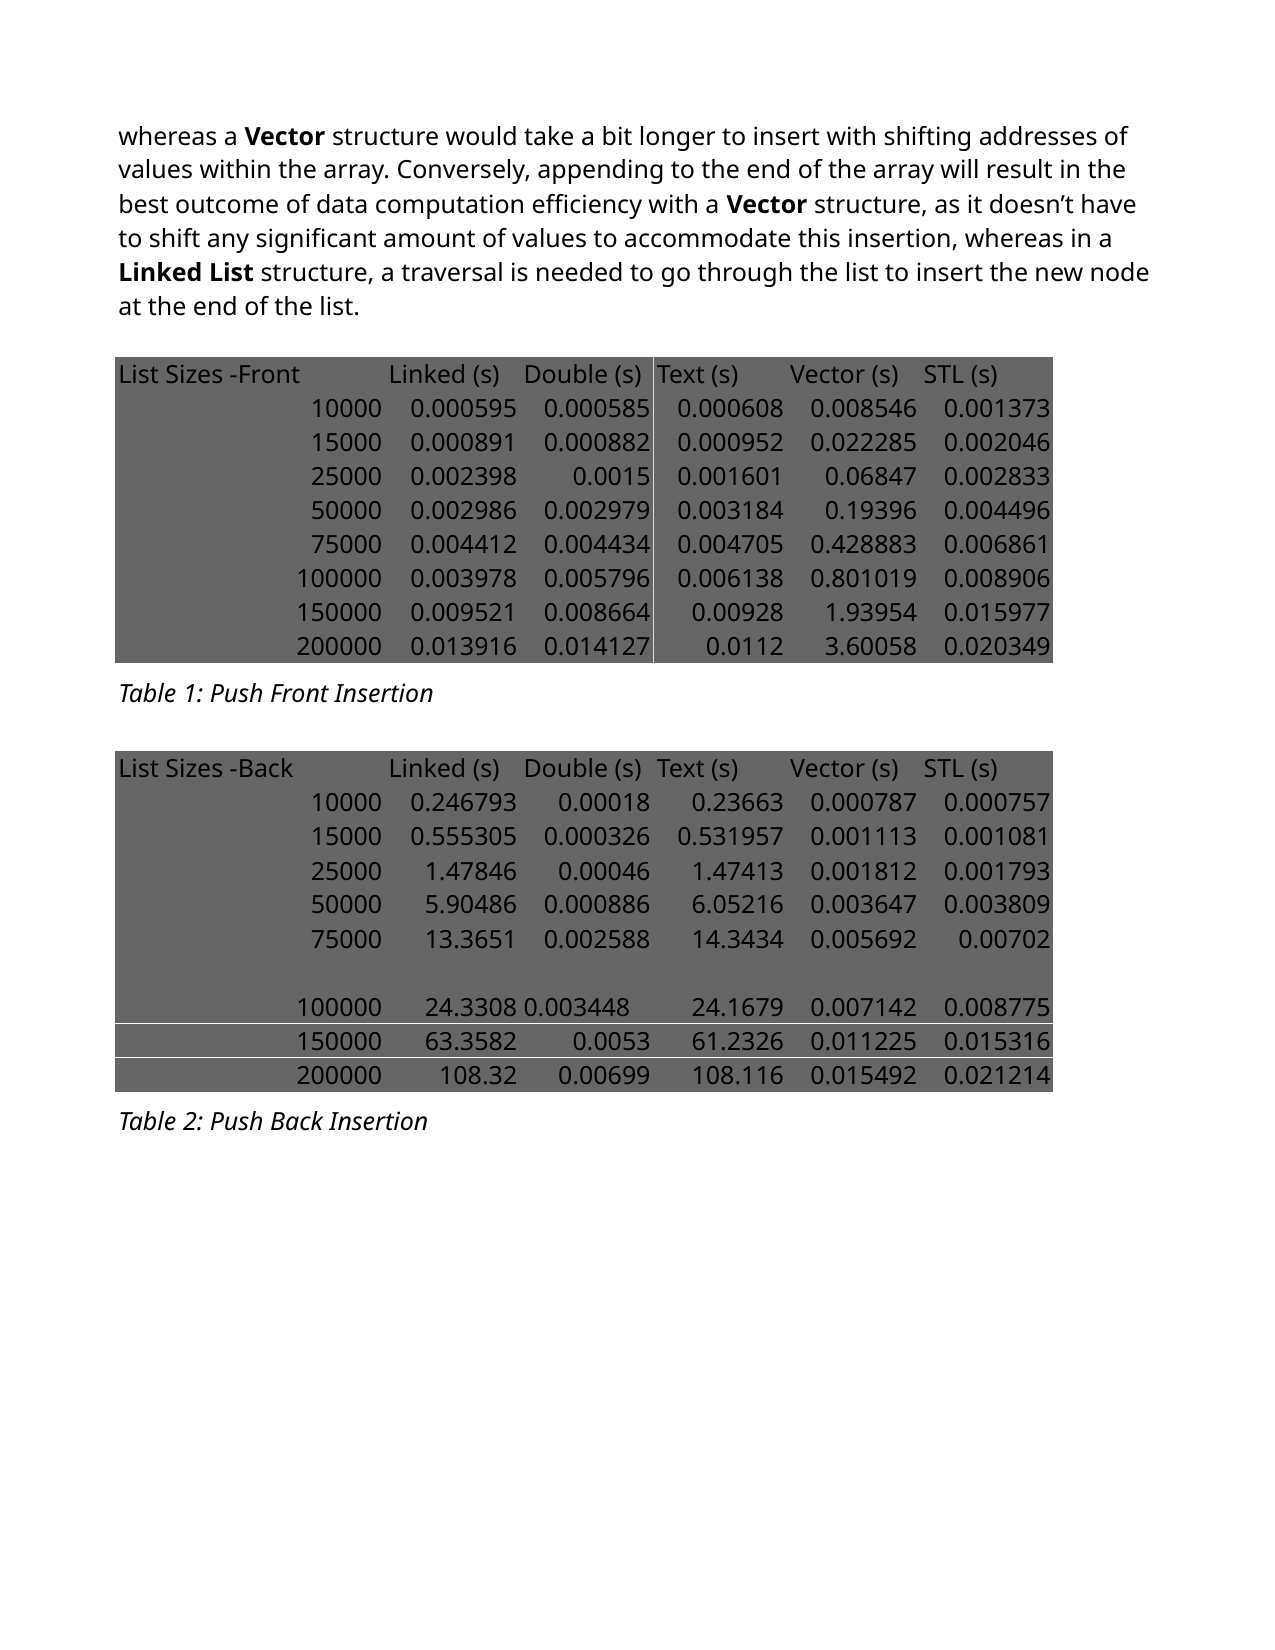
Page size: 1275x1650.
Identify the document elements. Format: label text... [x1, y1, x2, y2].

table_cell 0.008664 [520, 595, 653, 629]
table_header Vector (s) [787, 751, 920, 785]
table_cell 0.000595 [385, 391, 520, 425]
table_cell 0.004434 [520, 527, 653, 561]
table_header List Sizes -Front [115, 357, 385, 391]
table_cell 1.47846 [385, 853, 520, 887]
table_cell 0.801019 [787, 561, 920, 595]
table_header Vector (s) [787, 357, 920, 391]
table_cell 0.020349 [920, 629, 1053, 663]
table_cell 0.000757 [920, 785, 1053, 819]
table_cell 75000 [115, 527, 385, 561]
table_cell 13.3651 [385, 921, 520, 955]
table_cell 0.005692 [787, 921, 920, 955]
text Table 1: Push Front Insertion [118, 676, 1157, 710]
table_cell 0.00928 [654, 595, 787, 629]
table_cell 100000 [115, 955, 385, 1023]
table_cell 0.246793 [385, 785, 520, 819]
table_cell 0.001601 [654, 459, 787, 493]
table_cell 0.011225 [787, 1024, 920, 1057]
table_cell 0.555305 [385, 819, 520, 853]
table_cell 25000 [115, 853, 385, 887]
table_cell 0.003647 [787, 887, 920, 921]
table_cell 24.1679 [654, 955, 787, 1023]
table_cell 5.90486 [385, 887, 520, 921]
table_cell 0.008775 [920, 955, 1053, 1023]
table_cell 0.06847 [787, 459, 920, 493]
table_cell 0.008546 [787, 391, 920, 425]
table_cell 0.002833 [920, 459, 1053, 493]
table_cell 0.000585 [520, 391, 653, 425]
table_cell 0.0112 [654, 629, 787, 663]
table_cell 3.60058 [787, 629, 920, 663]
table_cell 0.00699 [520, 1058, 653, 1092]
table_cell 50000 [115, 887, 385, 921]
table_cell 0.001793 [920, 853, 1053, 887]
table_cell 0.001373 [920, 391, 1053, 425]
table_cell 0.000882 [520, 425, 653, 459]
table_header Linked (s) [385, 357, 520, 391]
table_cell 0.531957 [654, 819, 787, 853]
table_cell 0.007142 [787, 955, 920, 1023]
table_cell 0.014127 [520, 629, 653, 663]
table_cell 200000 [115, 1058, 385, 1092]
table_cell 0.009521 [385, 595, 520, 629]
table_cell 15000 [115, 425, 385, 459]
table_cell 0.015316 [920, 1024, 1053, 1057]
table_cell 0.006861 [920, 527, 1053, 561]
table_header STL (s) [920, 751, 1053, 785]
table_cell 0.001113 [787, 819, 920, 853]
table_cell 0.013916 [385, 629, 520, 663]
table_cell 1.47413 [654, 853, 787, 887]
table_cell 0.006138 [654, 561, 787, 595]
table_cell 0.000952 [654, 425, 787, 459]
table_cell 0.002398 [385, 459, 520, 493]
table_cell 0.003184 [654, 493, 787, 527]
table_cell 150000 [115, 595, 385, 629]
table_cell 0.0015 [520, 459, 653, 493]
table_header Double (s) [520, 357, 653, 391]
table_cell 0.002986 [385, 493, 520, 527]
table_cell 0.0053 [520, 1024, 653, 1057]
table_header Linked (s) [385, 751, 520, 785]
table_cell 0.000787 [787, 785, 920, 819]
table_cell 0.000326 [520, 819, 653, 853]
table_cell 0.000891 [385, 425, 520, 459]
table_cell 0.001812 [787, 853, 920, 887]
table_cell 150000 [115, 1024, 385, 1057]
table_cell 0.428883 [787, 527, 920, 561]
table_cell 10000 [115, 785, 385, 819]
table_cell 15000 [115, 819, 385, 853]
table_cell 0.004496 [920, 493, 1053, 527]
table_cell 0.00702 [920, 921, 1053, 955]
table_cell 108.116 [654, 1058, 787, 1092]
table_cell 0.002046 [920, 425, 1053, 459]
table_cell 50000 [115, 493, 385, 527]
table_cell 0.005796 [520, 561, 653, 595]
table_cell 0.003809 [920, 887, 1053, 921]
table_cell 0.004412 [385, 527, 520, 561]
table_cell 61.2326 [654, 1024, 787, 1057]
text Table 2: Push Back Insertion [118, 1104, 1157, 1138]
table_cell 0.19396 [787, 493, 920, 527]
table_header STL (s) [920, 357, 1053, 391]
table_cell 0.23663 [654, 785, 787, 819]
table_cell 200000 [115, 629, 385, 663]
table_cell 108.32 [385, 1058, 520, 1092]
table_header Text (s) [654, 357, 787, 391]
table_cell 1.93954 [787, 595, 920, 629]
table_cell 10000 [115, 391, 385, 425]
table_cell 0.015492 [787, 1058, 920, 1092]
table_cell 0.021214 [920, 1058, 1053, 1092]
text whereas a Vector structure would take a bit longer to insert with shifting addresses of values within the array. Conversely, appending to the end of the array will result in the best outcome of data computation efficiency with a Vector structure, as it doesn’t have to shift any significant amount of values to accommodate this insertion, whereas in a Linked List structure, a traversal is needed to go through the list to insert the new node at the end of the list. [118, 118, 1157, 322]
table_cell 25000 [115, 459, 385, 493]
table_cell 0.015977 [920, 595, 1053, 629]
table_cell 0.000886 [520, 887, 653, 921]
table_cell 0.002979 [520, 493, 653, 527]
table_header List Sizes -Back [115, 751, 385, 785]
table_cell 24.3308 [385, 955, 520, 1023]
table_cell 0.004705 [654, 527, 787, 561]
table_cell 0.022285 [787, 425, 920, 459]
table_cell 63.3582 [385, 1024, 520, 1057]
table_header Text (s) [654, 751, 787, 785]
table_cell 0.003448 [520, 955, 653, 1023]
table_header Double (s) [520, 751, 653, 785]
table_cell 0.00046 [520, 853, 653, 887]
table_cell 0.001081 [920, 819, 1053, 853]
table_cell 0.00018 [520, 785, 653, 819]
table_cell 0.008906 [920, 561, 1053, 595]
table_cell 14.3434 [654, 921, 787, 955]
table_cell 6.05216 [654, 887, 787, 921]
table_cell 0.003978 [385, 561, 520, 595]
table_cell 100000 [115, 561, 385, 595]
table_cell 0.002588 [520, 921, 653, 955]
table_cell 75000 [115, 921, 385, 955]
table_cell 0.000608 [654, 391, 787, 425]
